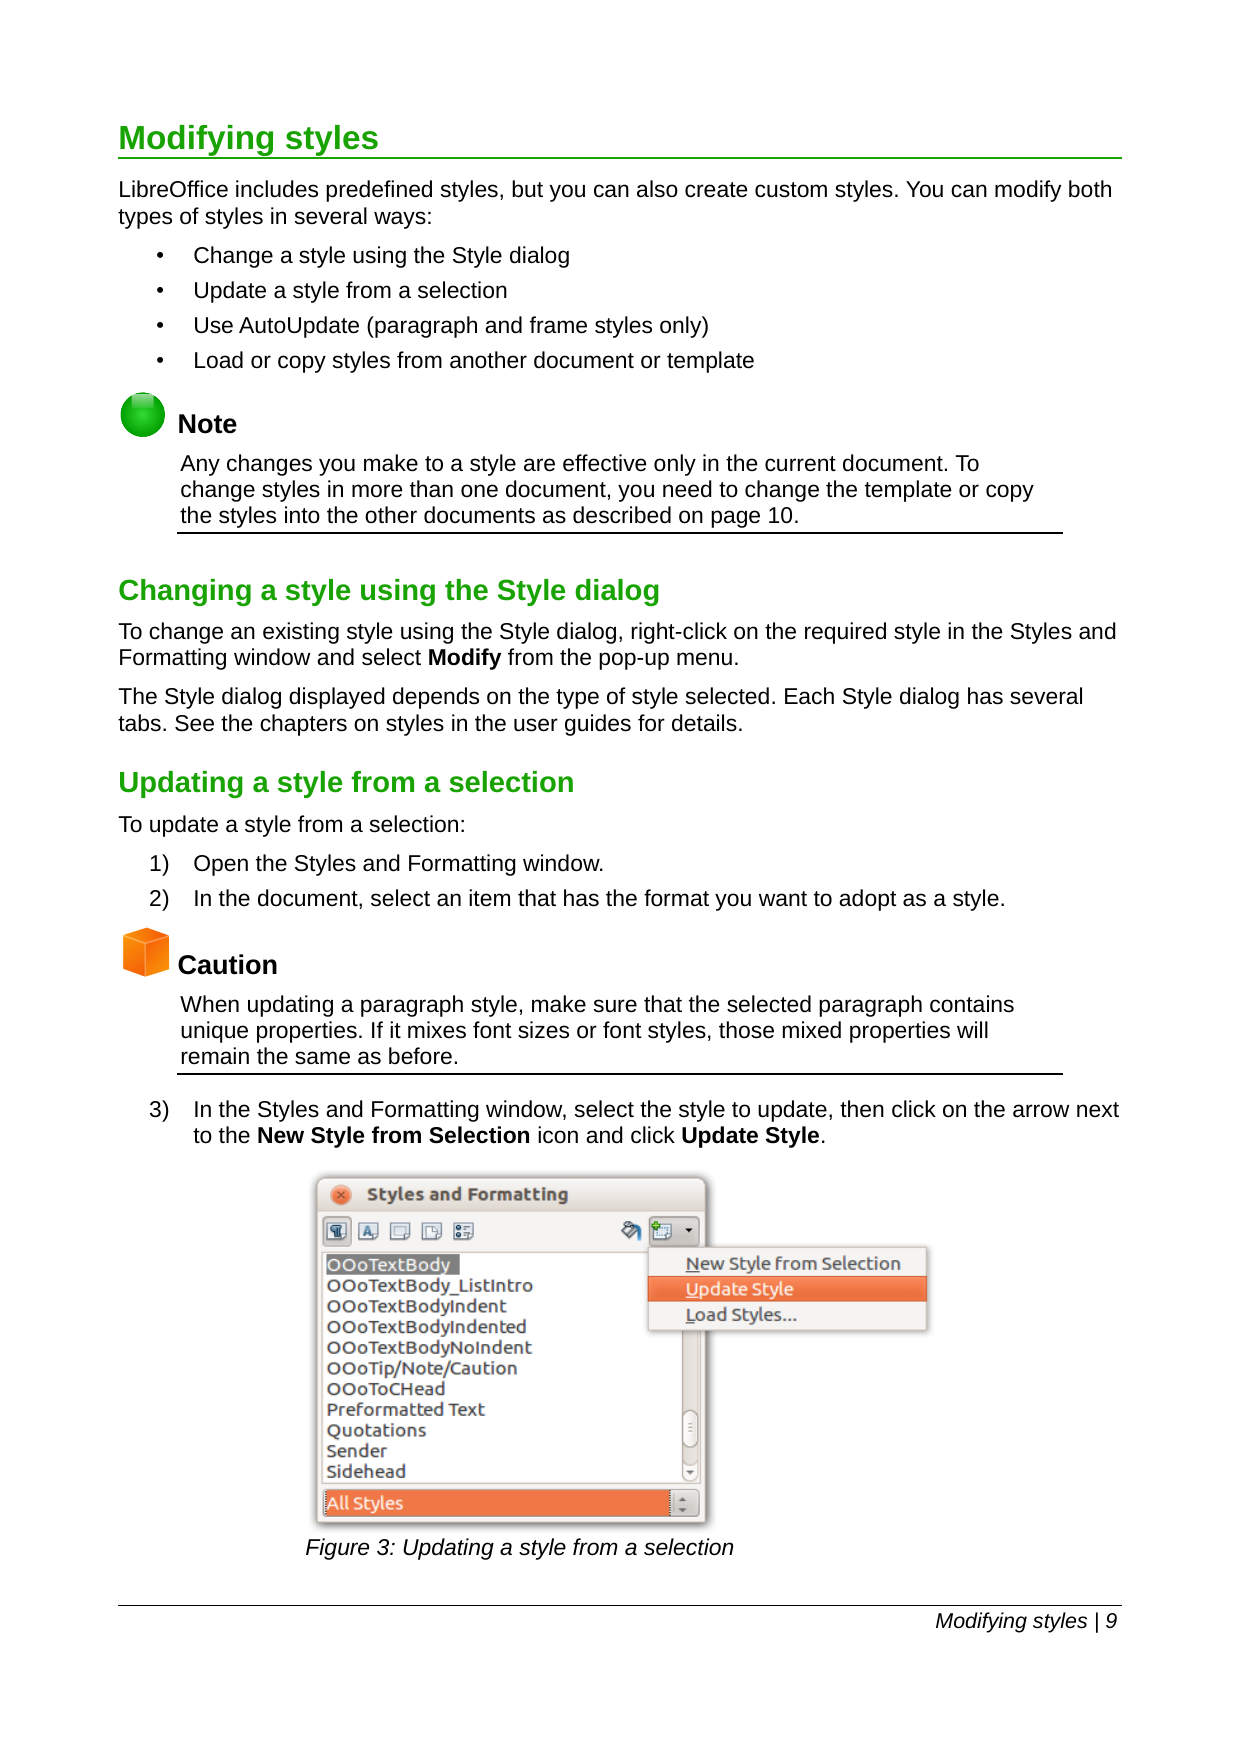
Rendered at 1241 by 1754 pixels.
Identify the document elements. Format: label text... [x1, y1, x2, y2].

list In the Styles and Formatting window, select the style to update, then click on the arrow next to the New Style from Selection icon and click Update Style. [169, 1096, 1122, 1148]
list Update a style from a selection [156, 277, 1122, 303]
subtitle Modifying styles [118, 118, 1122, 157]
list Use AutoUpdate (paragraph and frame styles only) [156, 312, 1122, 338]
text LibreOffice includes predefined styles, but you can also create custom styles. You can modify both types of styles in several ways: [118, 176, 1122, 229]
list Load or copy styles from another document or template [156, 347, 1122, 373]
list Change a style using the Style dialog [156, 242, 1122, 268]
text To update a style from a selection: [118, 811, 1122, 837]
text Any changes you make to a style are effective only in the current document. To change styles in more than one document, you need to change the template or copy the styles into the other documents as described on page 10. [177, 447, 1063, 532]
picture [305, 1169, 936, 1534]
subtitle Updating a style from a selection [118, 766, 1122, 799]
picture [119, 925, 173, 979]
subtitle Caution [118, 925, 1122, 980]
list In the document, select an item that has the format you want to adopt as a style. [169, 885, 1122, 911]
text To change an existing style using the Style dialog, right-click on the required style in the Styles and Formatting window and select Modify from the pop-up menu. [118, 618, 1122, 671]
text Figure 3: Updating a style from a selection [305, 1534, 935, 1560]
text The Style dialog displayed depends on the type of style selected. Each Style dialog has several tabs. See the chapters on styles in the user guides for details. [118, 683, 1122, 736]
list Open the Styles and Formatting window. [169, 850, 1122, 876]
subtitle Note [118, 390, 1122, 439]
text When updating a paragraph style, make sure that the selected paragraph contains unique properties. If it mixes font sizes or font styles, those mixed properties will remain the same as before. [177, 987, 1063, 1073]
subtitle Changing a style using the Style dialog [118, 573, 1122, 606]
